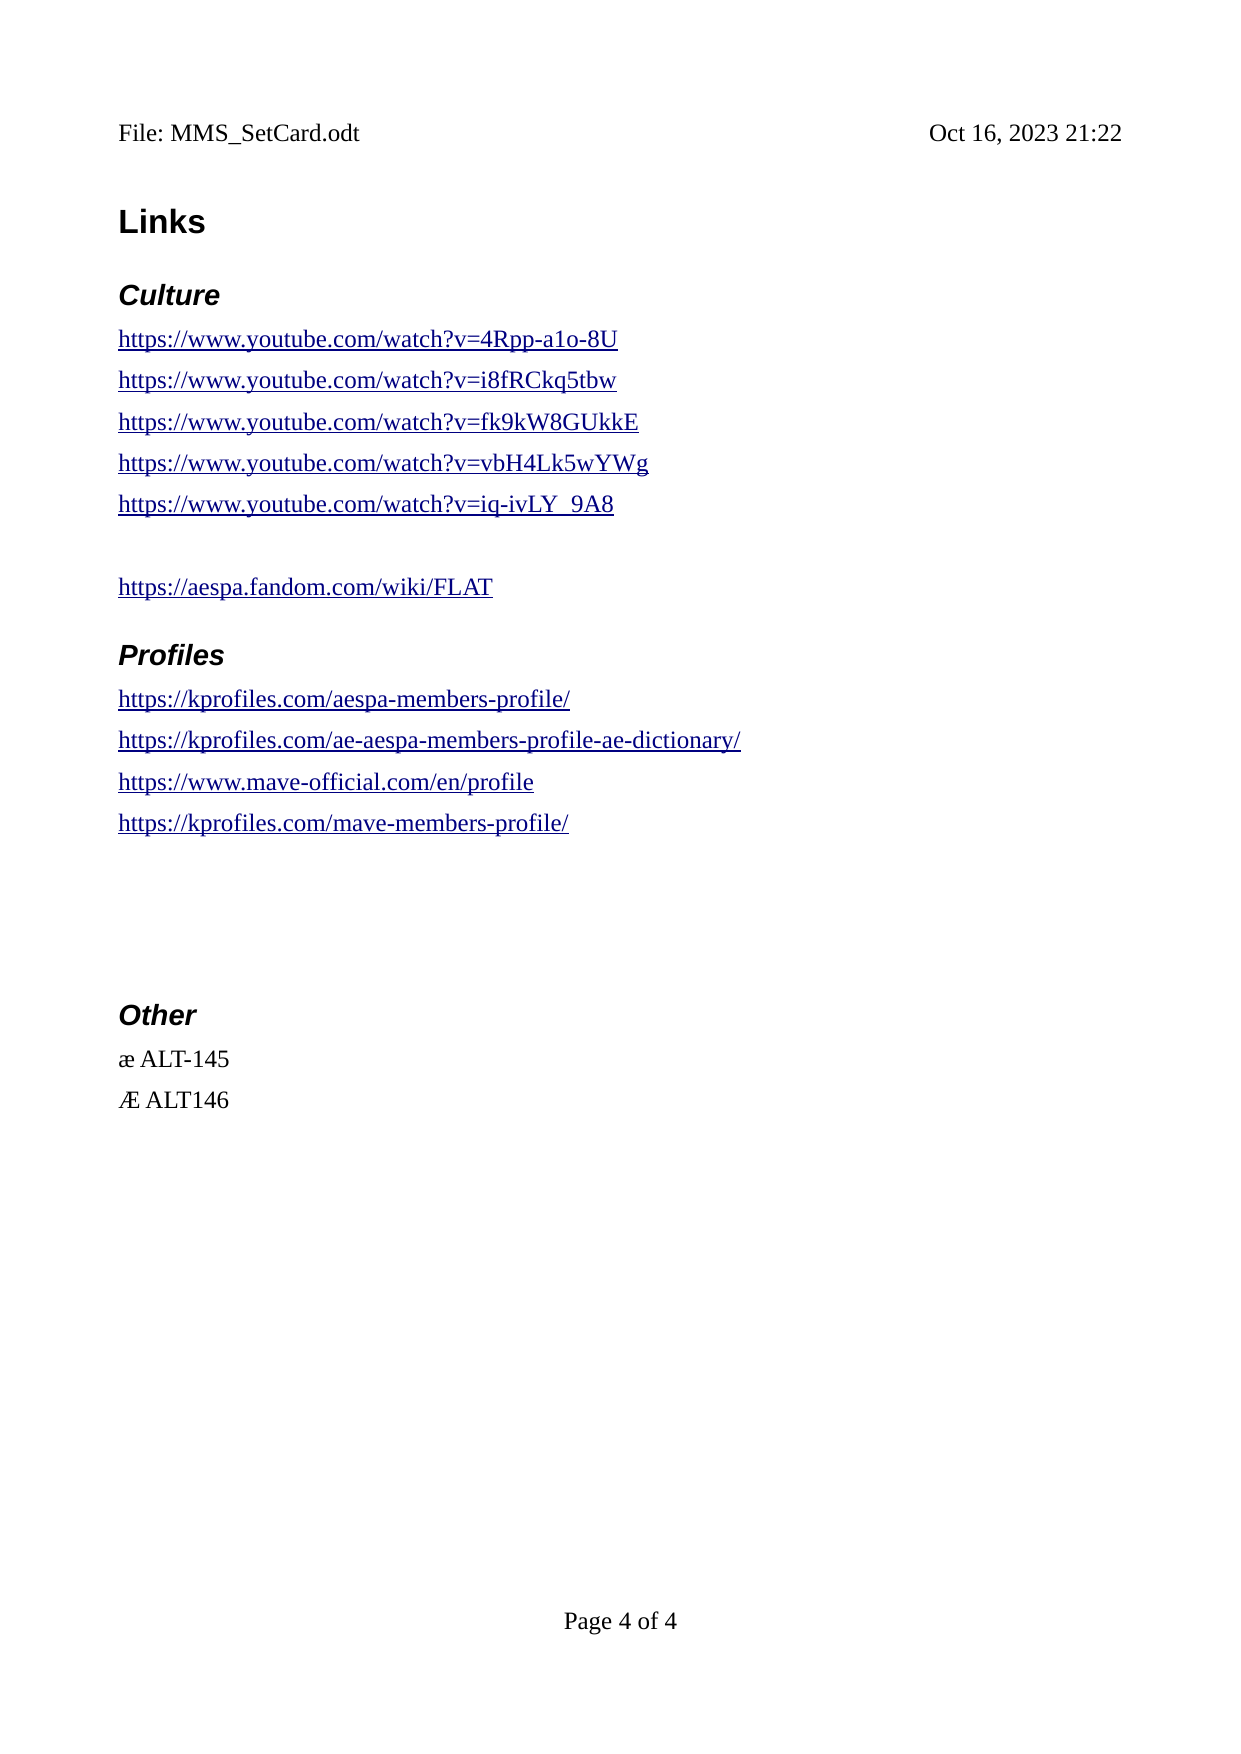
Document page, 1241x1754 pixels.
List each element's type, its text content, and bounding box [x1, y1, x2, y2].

text https://kprofiles.com/ae-aespa-members-profile-ae-dictionary/ [118, 725, 1122, 754]
text https://www.youtube.com/watch?v=iq-ivLY_9A8 [118, 489, 1122, 518]
text https://www.youtube.com/watch?v=vbH4Lk5wYWg [118, 448, 1122, 477]
subtitle Culture [118, 278, 1122, 312]
text https://kprofiles.com/mave-members-profile/ [118, 808, 1122, 837]
subtitle Links [118, 202, 1122, 241]
text æ ALT-145 [118, 1044, 1122, 1073]
text https://www.youtube.com/watch?v=4Rpp-a1o-8U [118, 324, 1122, 353]
text Æ ALT146 [118, 1085, 1122, 1114]
subtitle Other [118, 998, 1122, 1031]
text https://www.youtube.com/watch?v=i8fRCkq5tbw [118, 366, 1122, 394]
text https://www.youtube.com/watch?v=fk9kW8GUkkE [118, 407, 1122, 436]
subtitle Profiles [118, 638, 1122, 672]
text https://aespa.fandom.com/wiki/FLAT [118, 572, 1122, 601]
text https://kprofiles.com/aespa-members-profile/ [118, 684, 1122, 713]
text https://www.mave-official.com/en/profile [118, 767, 1122, 795]
